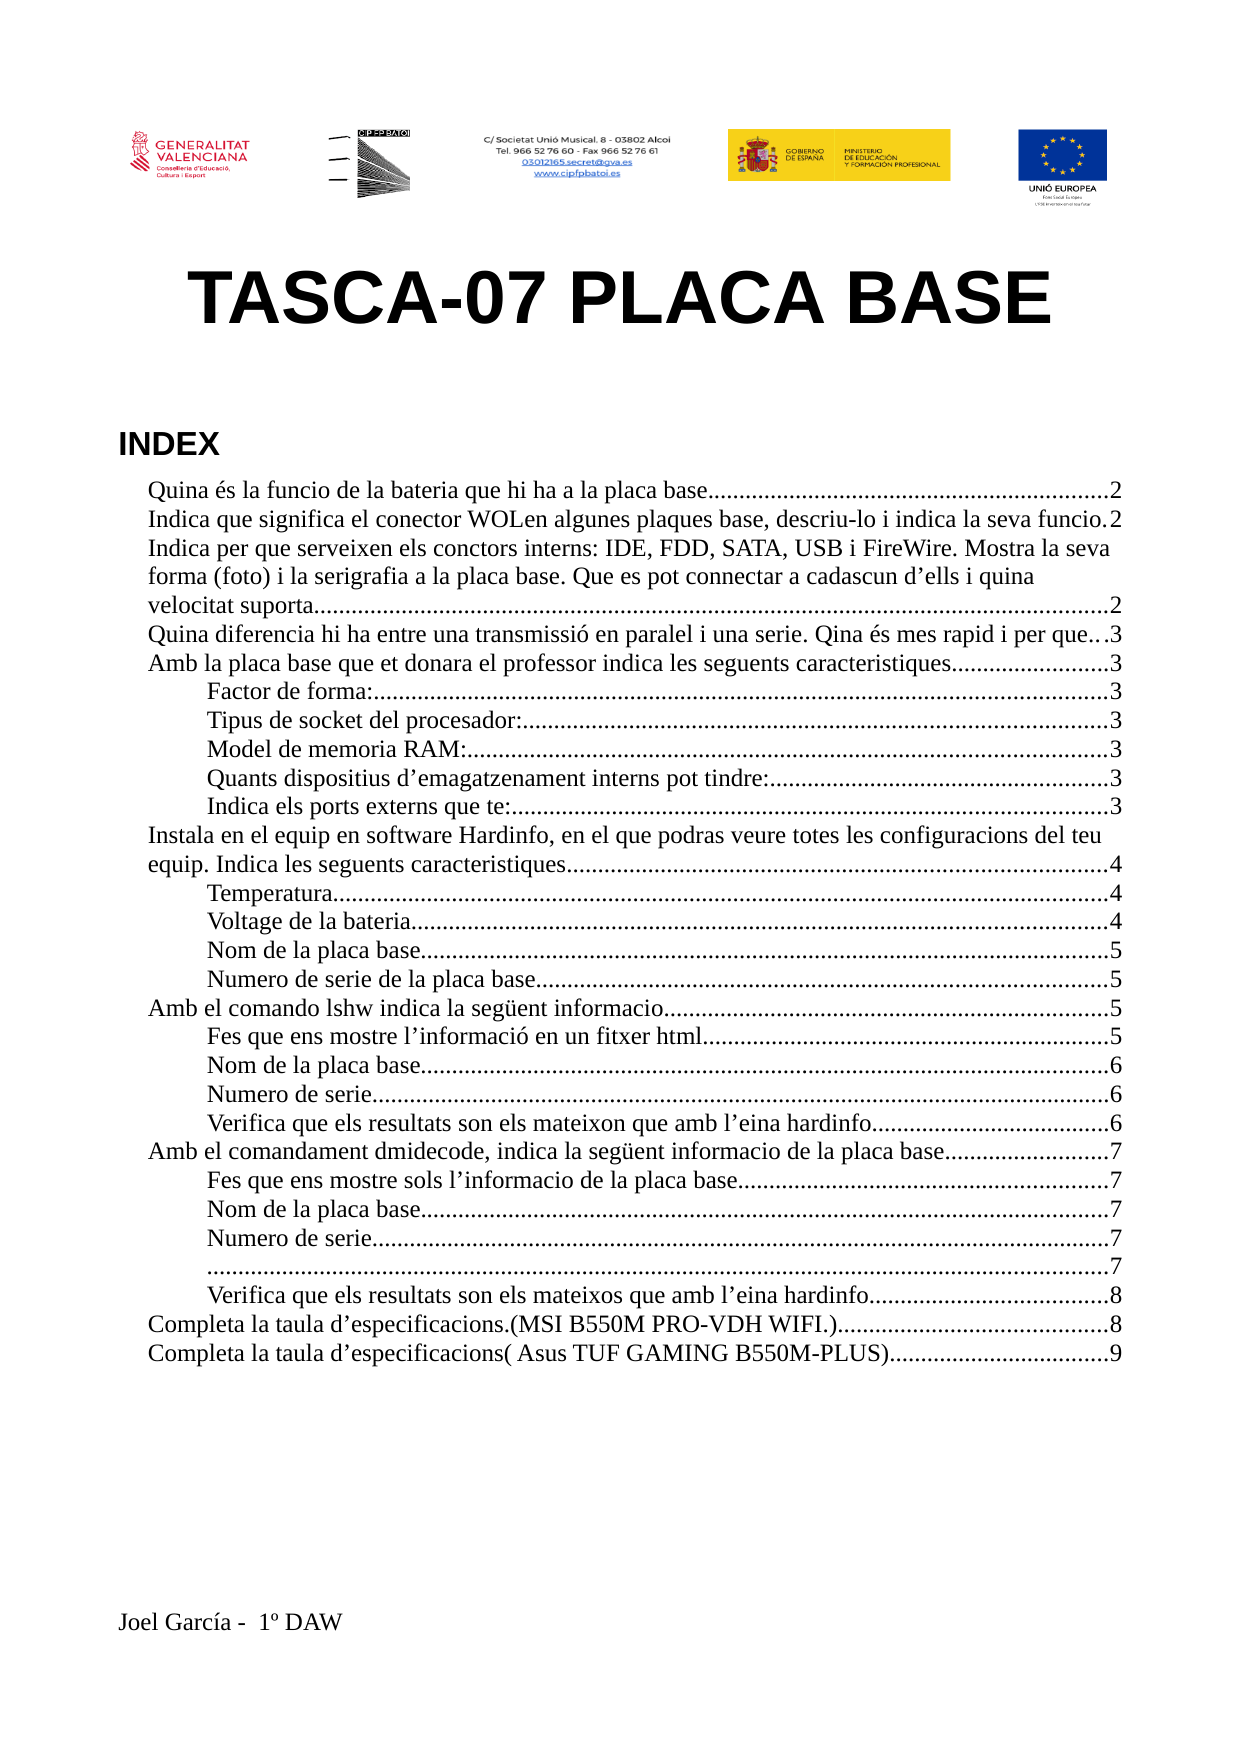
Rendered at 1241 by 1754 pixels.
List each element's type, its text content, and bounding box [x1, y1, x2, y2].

text Amb el comandament dmidecode, indica la següent informacio de la placa base. 7 [148, 1136, 1122, 1165]
text Tipus de socket del procesador: 3 [207, 705, 1122, 734]
text Fes que ens mostre l’informació en un fitxer html 5 [207, 1021, 1122, 1050]
text Quants dispositius d’emagatzenament interns pot tindre: 3 [207, 763, 1122, 791]
text Amb la placa base que et donara el professor indica les seguents caracteristiques. 3 [148, 648, 1122, 676]
text Numero de serie 7 [207, 1223, 1122, 1251]
text Model de memoria RAM: 3 [207, 734, 1122, 763]
text Numero de serie 6 [207, 1079, 1122, 1108]
text Indica per que serveixen els conctors interns: IDE, FDD, SATA, USB i FireWire. Mostra la seva forma (foto) i la serigrafia a la placa base. Que es pot connectar a cadascun d’ells i quina velocitat suporta. 2 [148, 533, 1122, 619]
subtitle INDEX [118, 424, 1122, 463]
text Nom de la placa base 5 [207, 935, 1122, 964]
text Indica que significa el conector WOLen algunes plaques base, descriu-lo i indica la seva funcio. 2 [148, 504, 1122, 533]
text Indica els ports externs que te: 3 [207, 791, 1122, 820]
text Nom de la placa base. 7 [207, 1194, 1122, 1223]
text Amb el comando lshw indica la següent informacio 5 [148, 993, 1122, 1021]
text Completa la taula d’especificacions( Asus TUF GAMING B550M-PLUS) 9 [148, 1338, 1122, 1366]
title TASCA-07 PLACA BASE [118, 253, 1122, 339]
text Quina és la funcio de la bateria que hi ha a la placa base. 2 [148, 475, 1122, 504]
text Temperatura 4 [207, 878, 1122, 906]
text Quina diferencia hi ha entre una transmissió en paralel i una serie. Qina és mes rapid i per que. 3 [148, 619, 1122, 648]
text Factor de forma: 3 [207, 676, 1122, 705]
text Numero de serie de la placa base 5 [207, 964, 1122, 993]
text 7 [207, 1251, 1122, 1280]
text Nom de la placa base 6 [207, 1050, 1122, 1079]
text Verifica que els resultats son els mateixon que amb l’eina hardinfo. 6 [207, 1108, 1122, 1136]
text Verifica que els resultats son els mateixos que amb l’eina hardinfo. 8 [207, 1280, 1122, 1309]
picture [118, 118, 1118, 209]
text Completa la taula d’especificacions.(MSI B550M PRO-VDH WIFI.) 8 [148, 1309, 1122, 1338]
text Fes que ens mostre sols l’informacio de la placa base. 7 [207, 1165, 1122, 1194]
text Instala en el equip en software Hardinfo, en el que podras veure totes les configuracions del teu equip. Indica les seguents caracteristiques. 4 [148, 820, 1122, 878]
text Voltage de la bateria 4 [207, 906, 1122, 935]
